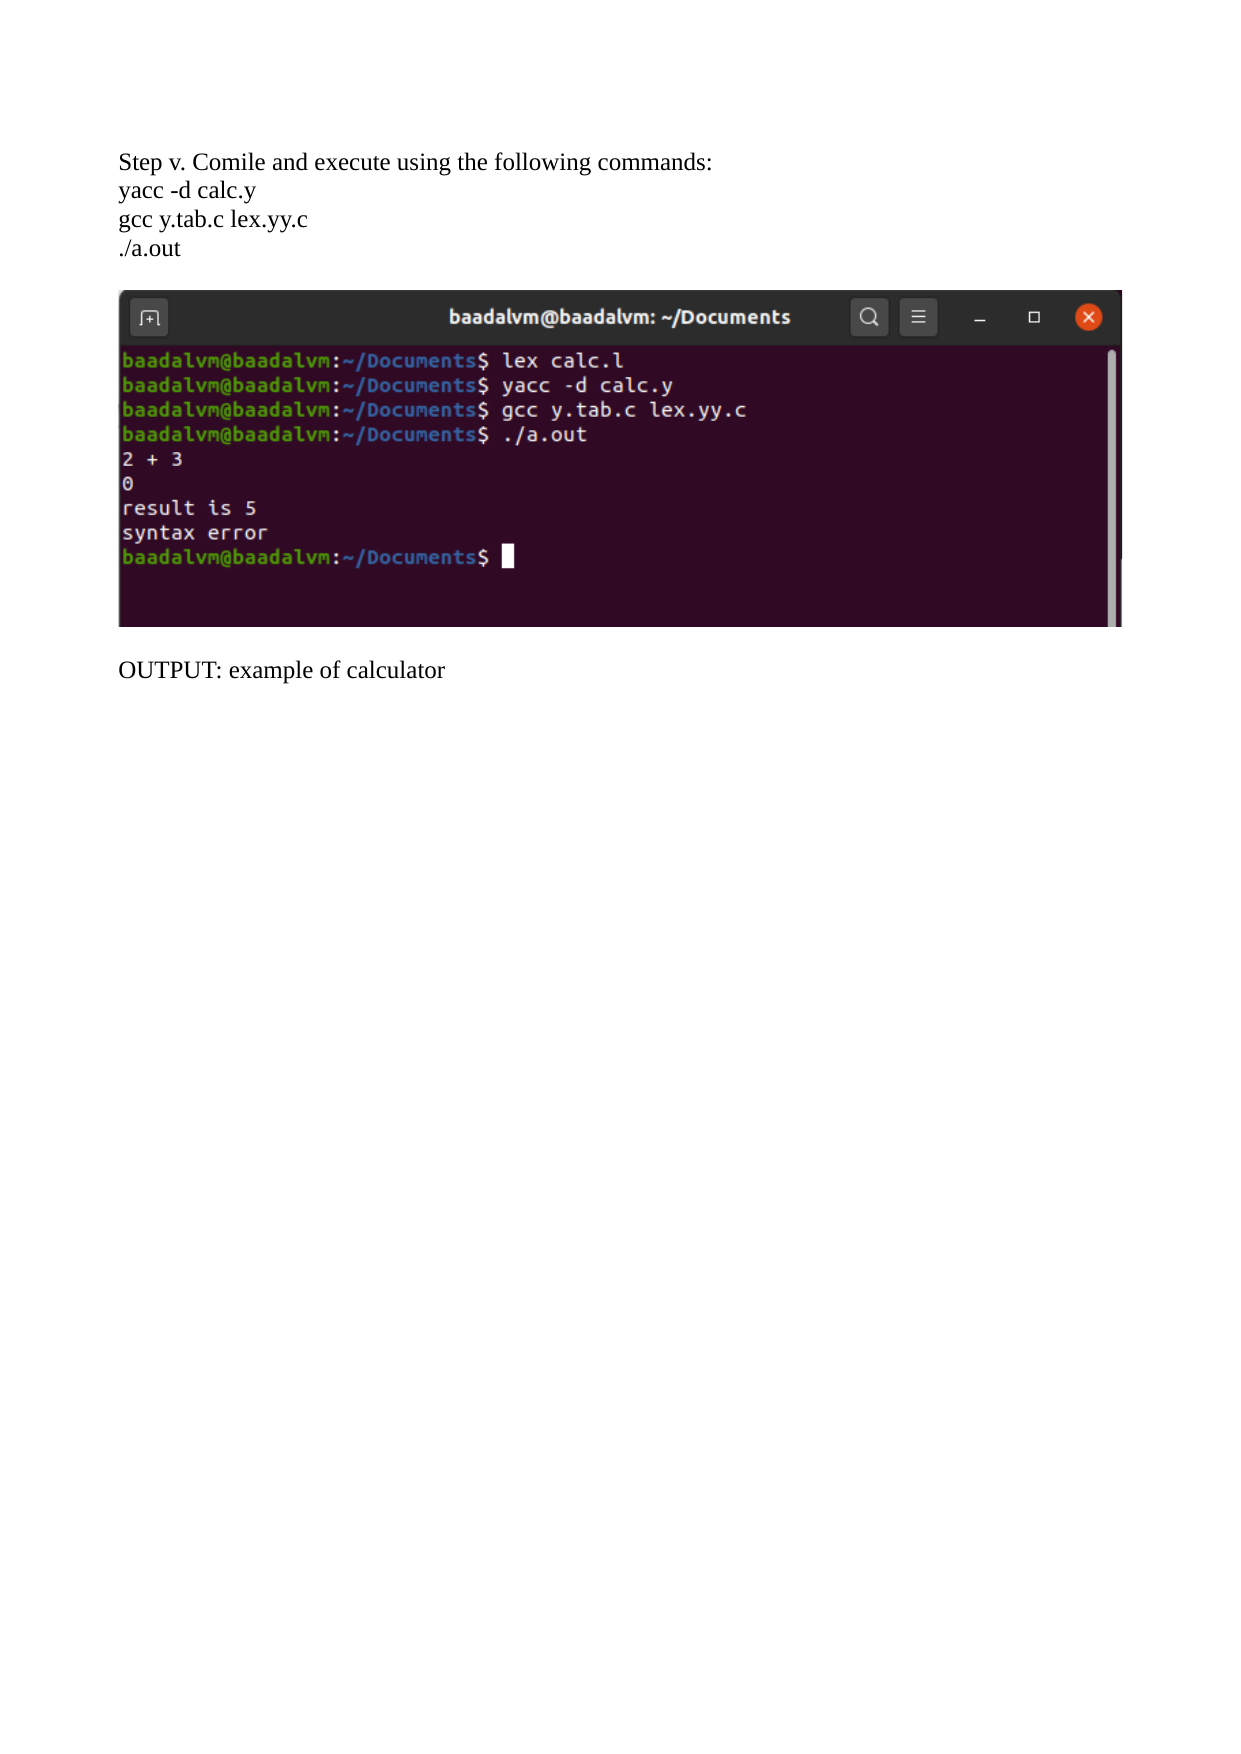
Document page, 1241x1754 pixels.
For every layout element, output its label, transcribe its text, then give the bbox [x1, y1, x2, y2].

text Step v. Comile and execute using the following commands: [118, 147, 1122, 176]
text gcc y.tab.c lex.yy.c [118, 204, 1122, 233]
text OUTPUT: example of calculator [118, 655, 1122, 684]
text ./a.out [118, 233, 1122, 262]
text yacc -d calc.y [118, 176, 1122, 204]
picture [118, 290, 1123, 627]
